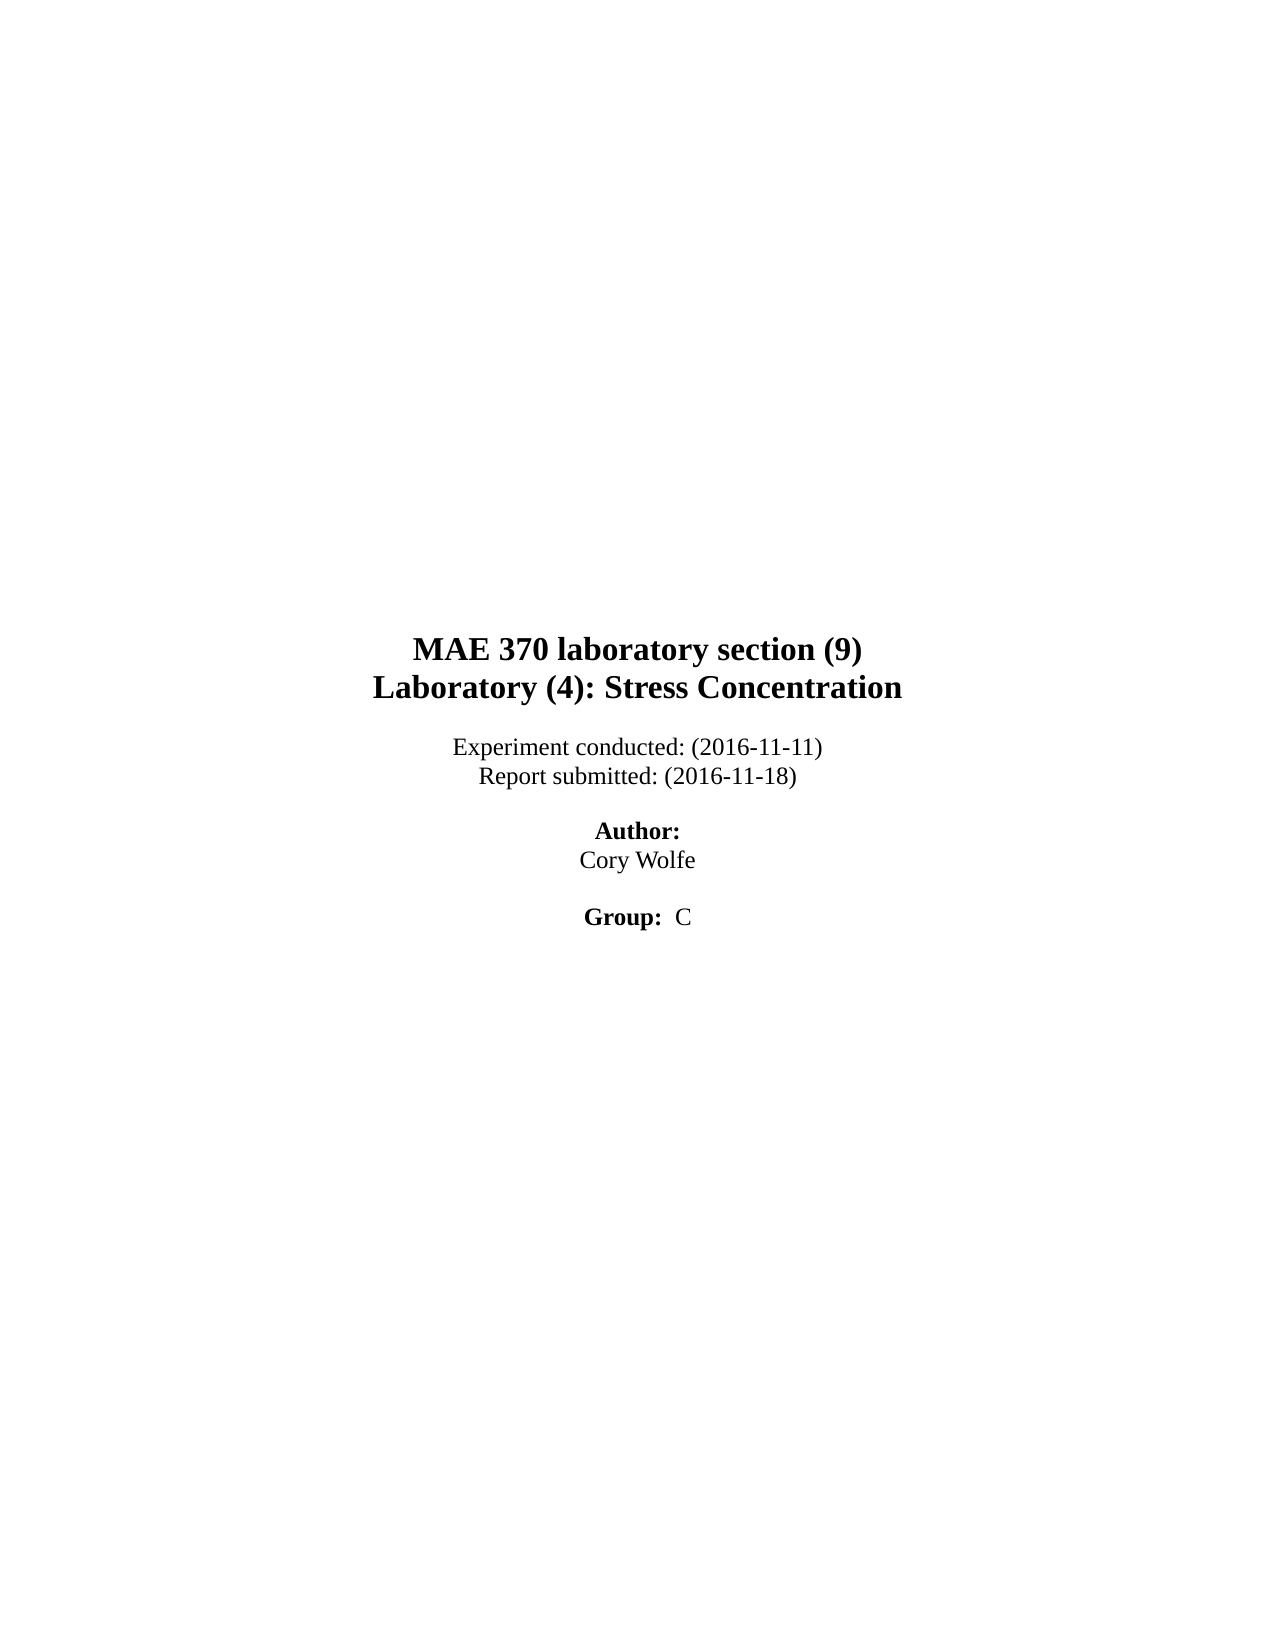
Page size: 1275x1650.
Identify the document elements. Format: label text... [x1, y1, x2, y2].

subtitle Report submitted: (2016-11-18) [150, 761, 1125, 790]
subtitle Experiment conducted: (2016-11-11) [150, 732, 1125, 761]
text Group: C [150, 902, 1125, 931]
subtitle Laboratory (4): Stress Concentration [150, 667, 1125, 706]
text Cory Wolfe [150, 845, 1125, 873]
subtitle Author: [150, 816, 1125, 845]
subtitle MAE 370 laboratory section (9) [150, 629, 1125, 667]
